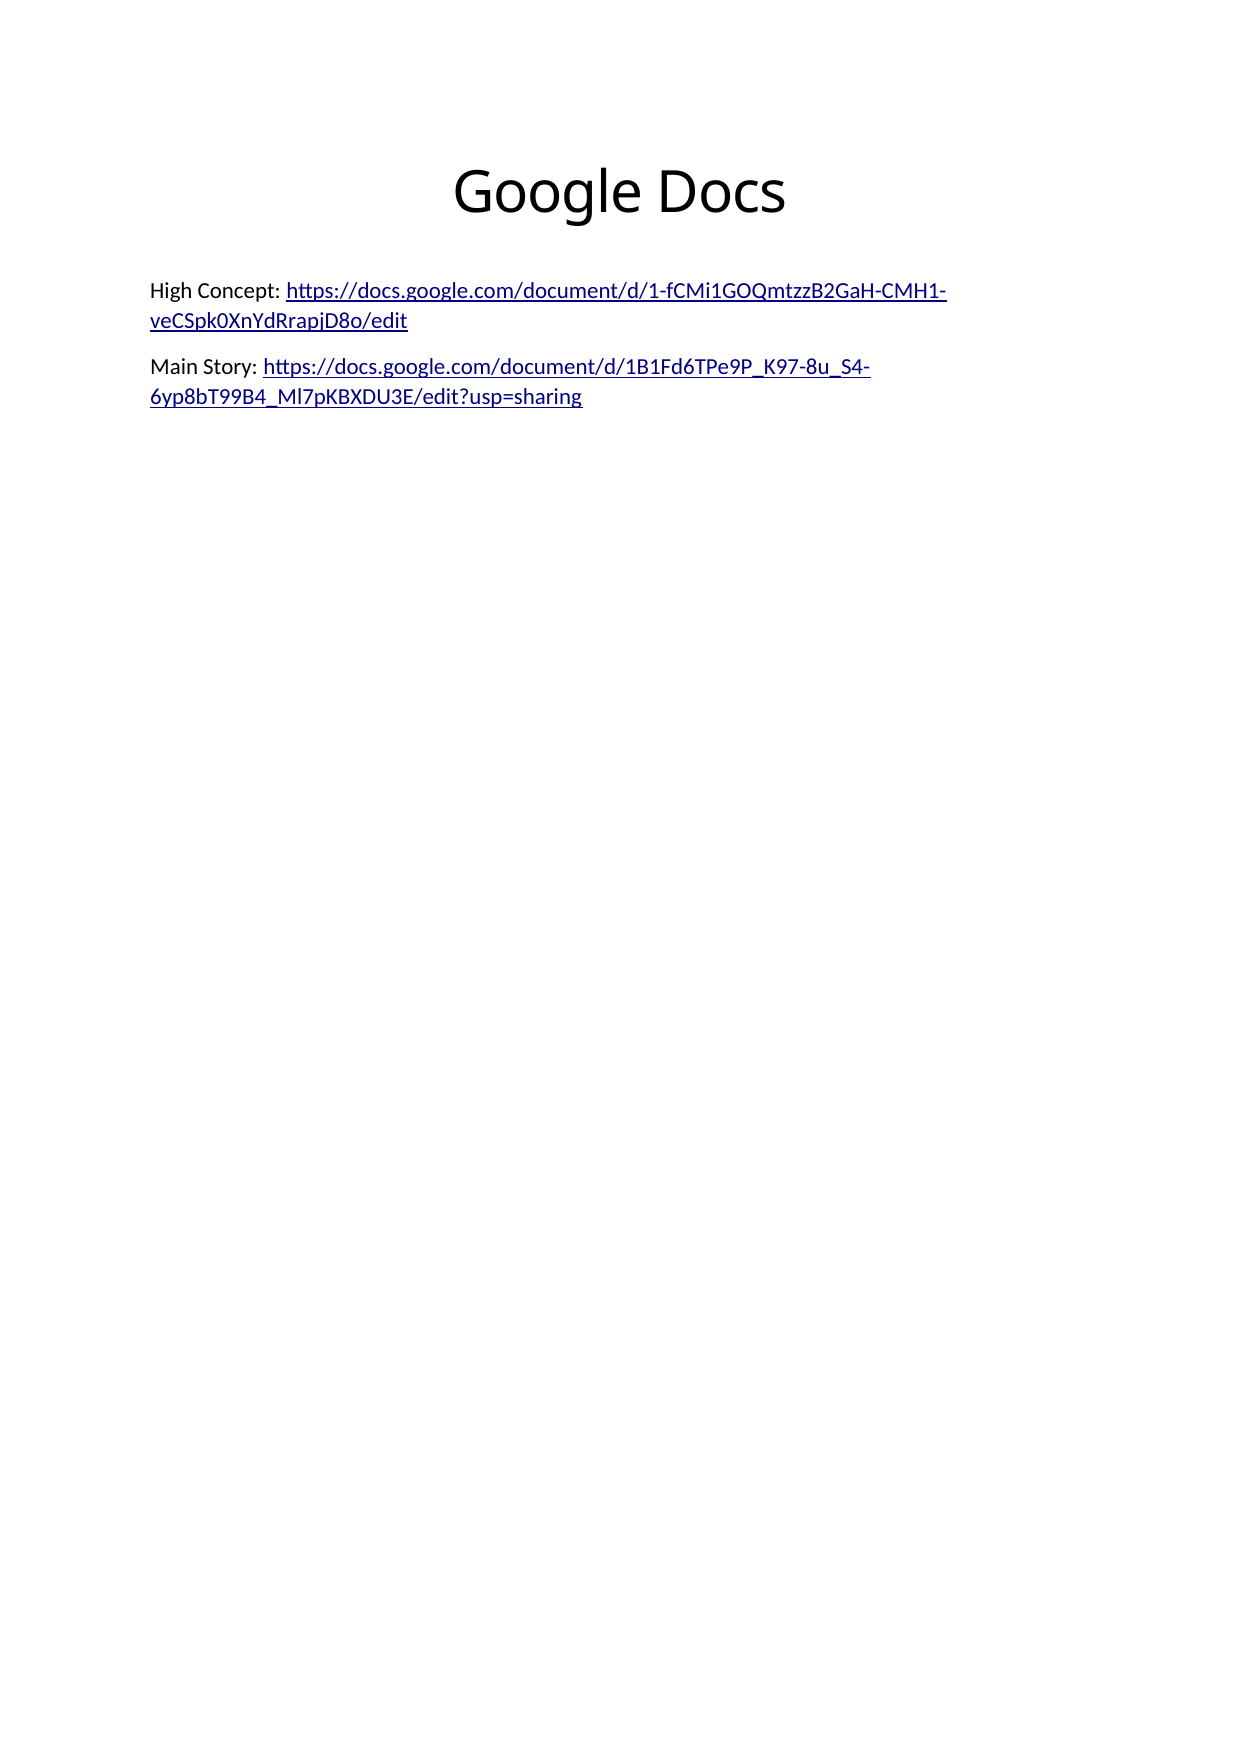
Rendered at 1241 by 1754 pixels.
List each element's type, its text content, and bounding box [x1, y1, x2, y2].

title Google Docs [150, 150, 1090, 229]
text High Concept: https://docs.google.com/document/d/1-fCMi1GOQmtzzB2GaH-CMH1-veCSpk0XnYdRrapjD8o/edit [150, 276, 1090, 334]
text Main Story: https://docs.google.com/document/d/1B1Fd6TPe9P_K97-8u_S4-6yp8bT99B4_Ml7pKBXDU3E/edit?usp=sharing [150, 352, 1090, 410]
